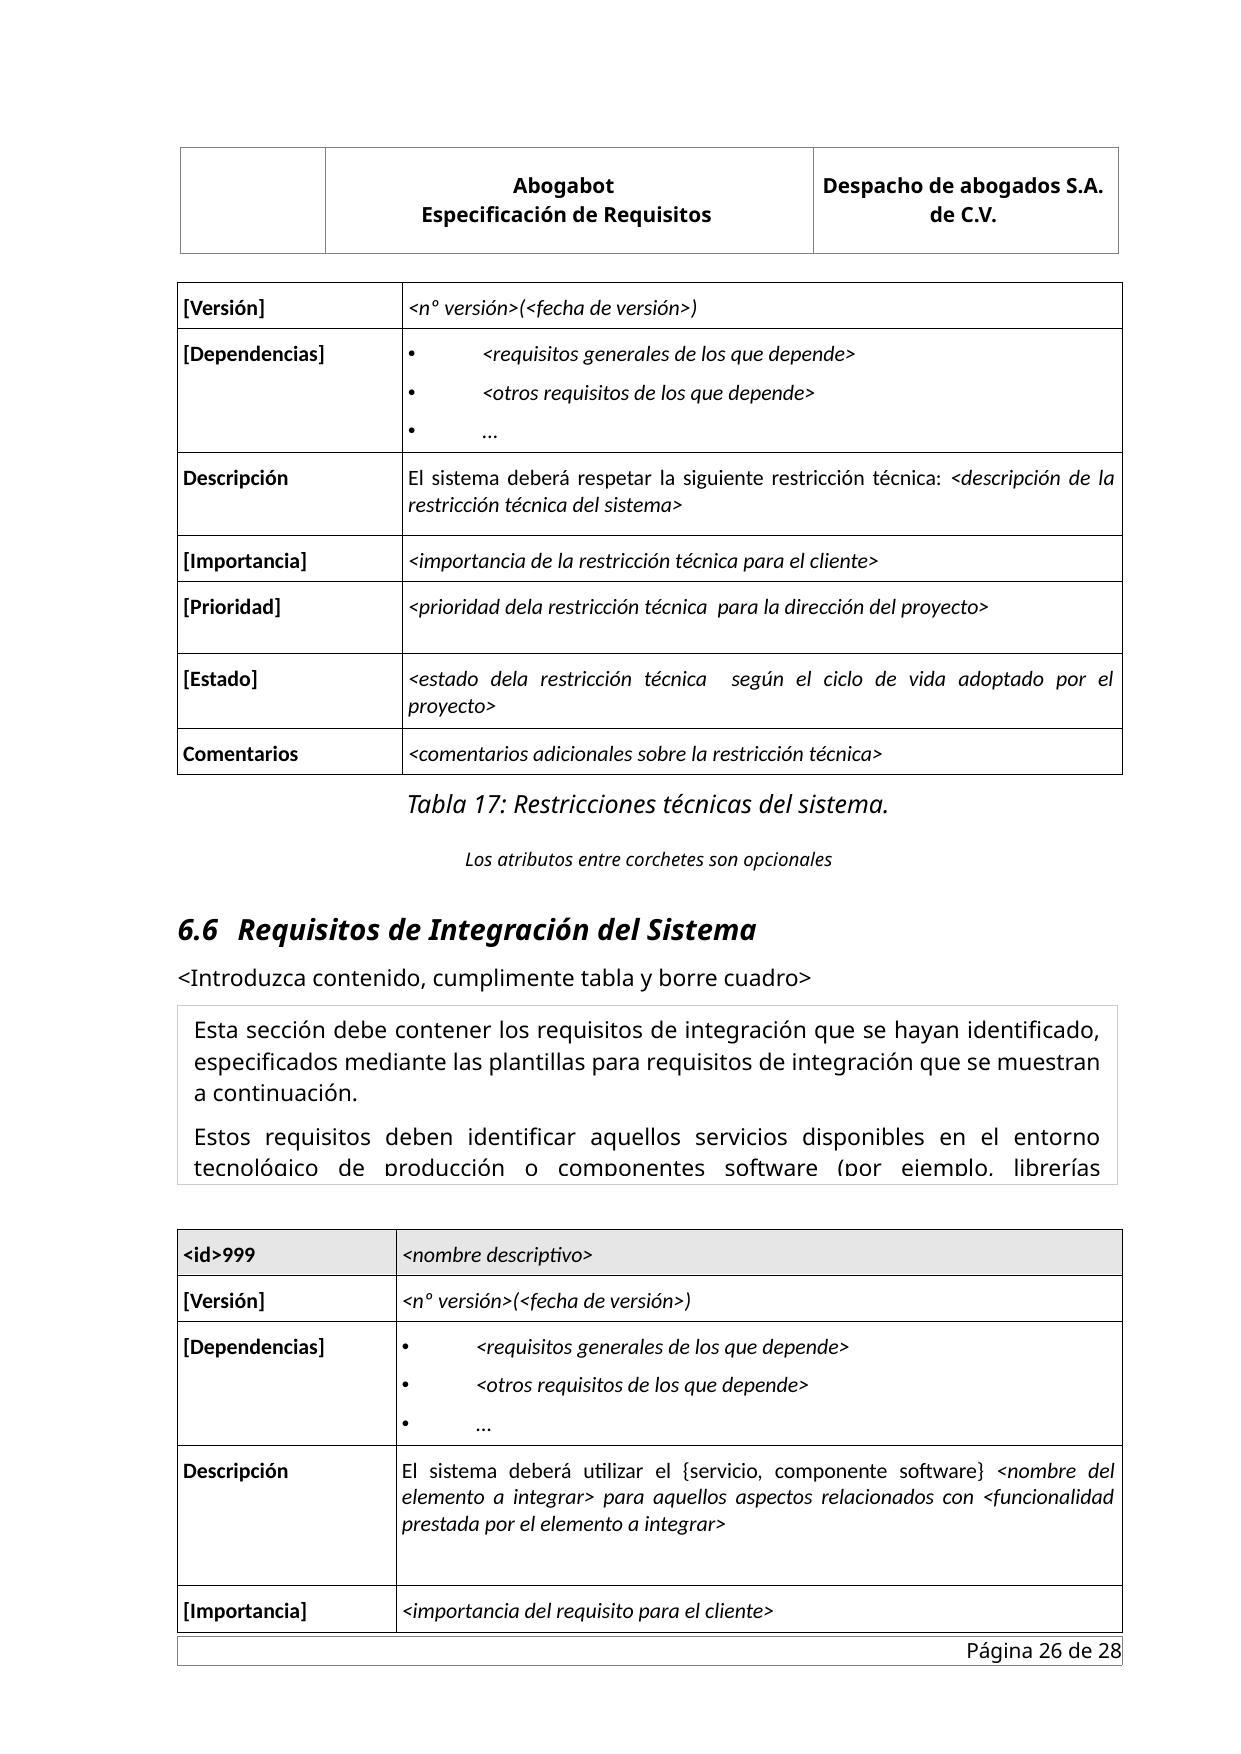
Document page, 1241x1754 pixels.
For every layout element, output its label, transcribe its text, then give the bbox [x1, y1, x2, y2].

table_header <id>999 [178, 1230, 396, 1274]
table_cell El sistema deberá respetar la siguiente restricción técnica: <descripción de la restricción técnica del sistema> [403, 453, 1122, 535]
table_cell [Versión] [178, 283, 402, 328]
table_cell [Prioridad] [178, 582, 402, 653]
table_cell <nº versión>(<fecha de versión>) [403, 283, 1122, 328]
table_cell Descripción [178, 453, 402, 535]
table_cell <requisitos generales de los que depende> <otros requisitos de los que depende> ... [397, 1322, 1122, 1445]
table_cell [Importancia] [178, 1586, 396, 1631]
table_cell <requisitos generales de los que depende> <otros requisitos de los que depende> ... [403, 329, 1122, 452]
table_cell <nº versión>(<fecha de versión>) [397, 1276, 1122, 1321]
table_cell <importancia de la restricción técnica para el cliente> [403, 536, 1122, 581]
text Tabla 17: Restricciones técnicas del sistema. [177, 787, 1122, 821]
text <Introduzca contenido, cumplimente tabla y borre cuadro> [177, 961, 1122, 993]
table_cell [Importancia] [178, 536, 402, 581]
table_cell <prioridad dela restricción técnica para la dirección del proyecto> [403, 582, 1122, 653]
table_cell Comentarios [178, 729, 402, 774]
table_cell <importancia del requisito para el cliente> [397, 1586, 1122, 1631]
table_cell [Estado] [178, 654, 402, 728]
table_cell [Dependencias] [178, 329, 402, 452]
table_cell El sistema deberá utilizar el {servicio, componente software} <nombre del elemento a integrar> para aquellos aspectos relacionados con <funcionalidad prestada por el elemento a integrar> [397, 1446, 1122, 1585]
table_cell [Dependencias] [178, 1322, 396, 1445]
table_cell <comentarios adicionales sobre la restricción técnica> [403, 729, 1122, 774]
table_cell [Versión] [178, 1276, 396, 1321]
table_cell <estado dela restricción técnica según el ciclo de vida adoptado por el proyecto> [403, 654, 1122, 728]
table_header <nombre descriptivo> [397, 1230, 1122, 1274]
subtitle Requisitos de Integración del Sistema [177, 909, 1122, 949]
table_cell Descripción [178, 1446, 396, 1585]
text Estos requisitos deben identificar aquellos servicios disponibles en el entorno tecnológico de producción o componentes software (por ejemplo, librerías enlazables) cuya funcionalidad sea relevante para el sistema a desarrollar y deban ser consumidos por el mismo. [194, 1121, 1101, 1176]
text Los atributos entre corchetes son opcionales [177, 846, 1122, 872]
text Esta sección debe contener los requisitos de integración que se hayan identificado, especificados mediante las plantillas para requisitos de integración que se muestran a continuación. [194, 1014, 1101, 1108]
